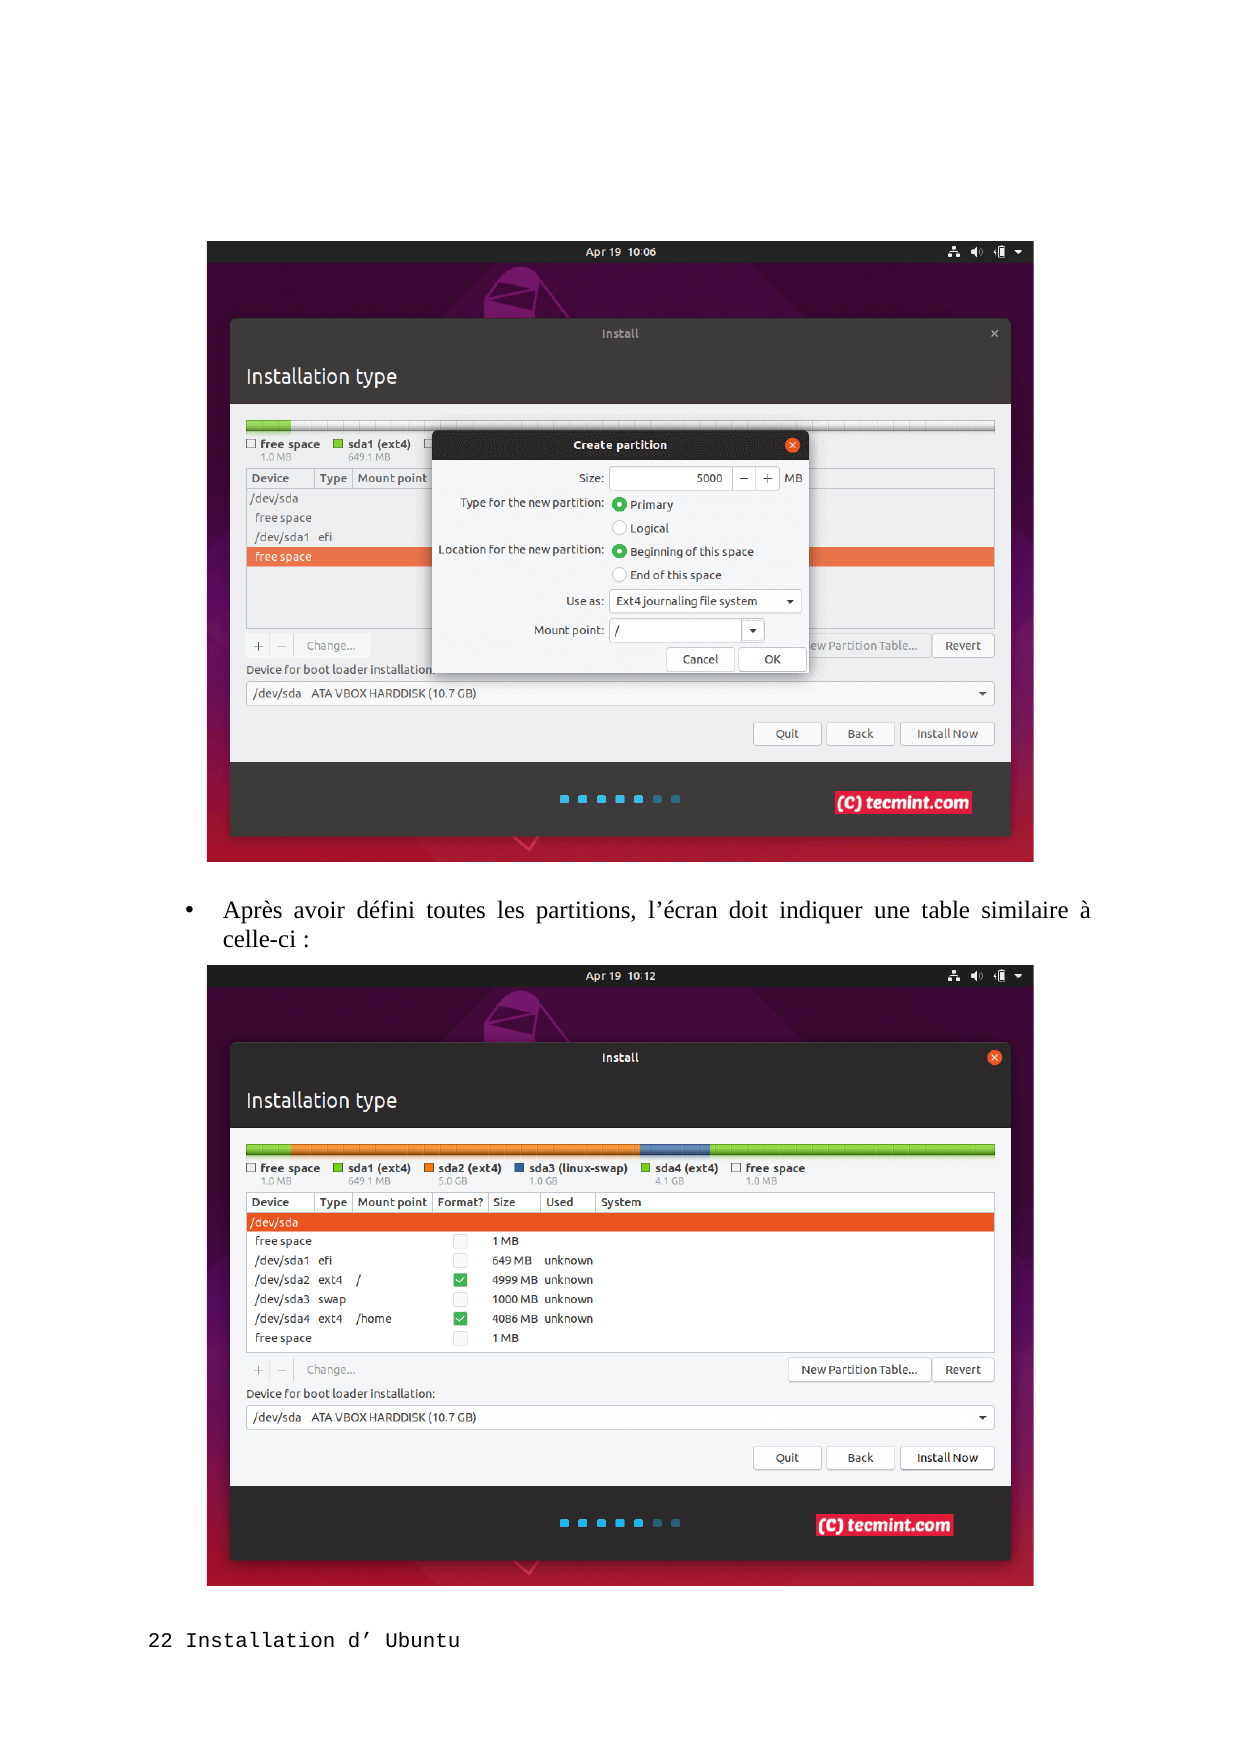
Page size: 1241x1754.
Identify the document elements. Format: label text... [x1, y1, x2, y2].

picture [206, 241, 1034, 862]
list Après avoir défini toutes les partitions, l’écran doit indiquer une table similaire à celle-ci : [185, 895, 1093, 953]
picture [206, 965, 1034, 1586]
